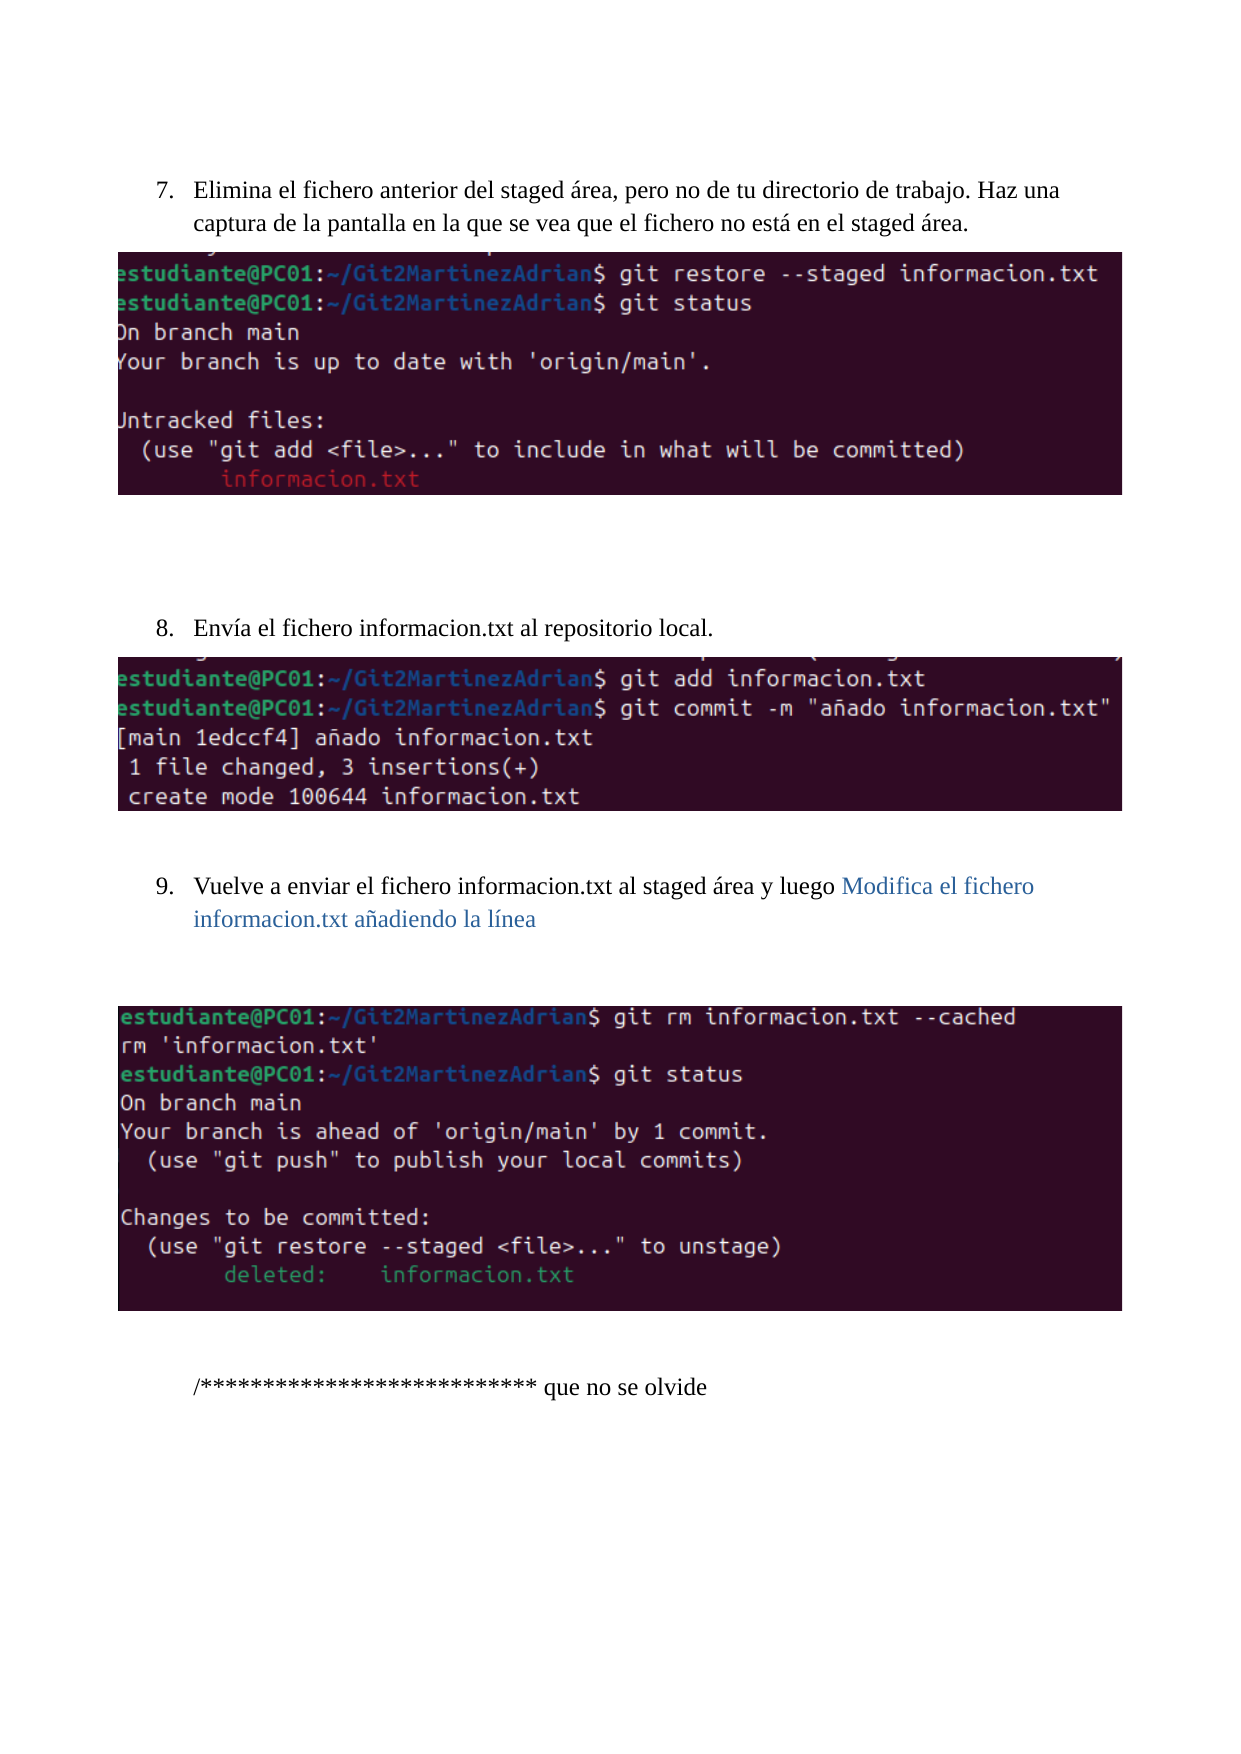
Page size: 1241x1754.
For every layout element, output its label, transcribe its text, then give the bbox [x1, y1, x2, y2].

picture [118, 252, 1123, 495]
list Vuelve a enviar el fichero informacion.txt al staged área y luego Modifica el fichero informacion.txt añadiendo la línea [156, 871, 1122, 933]
list Envía el fichero informacion.txt al repositorio local. [156, 613, 1122, 641]
picture [118, 657, 1123, 811]
picture [118, 1006, 1123, 1311]
list Elimina el fichero anterior del staged área, pero no de tu directorio de trabajo. Haz una captura de la pantalla en la que se vea que el fichero no está en el staged área. [156, 175, 1122, 237]
list /*************************** que no se olvide [156, 1372, 1122, 1401]
